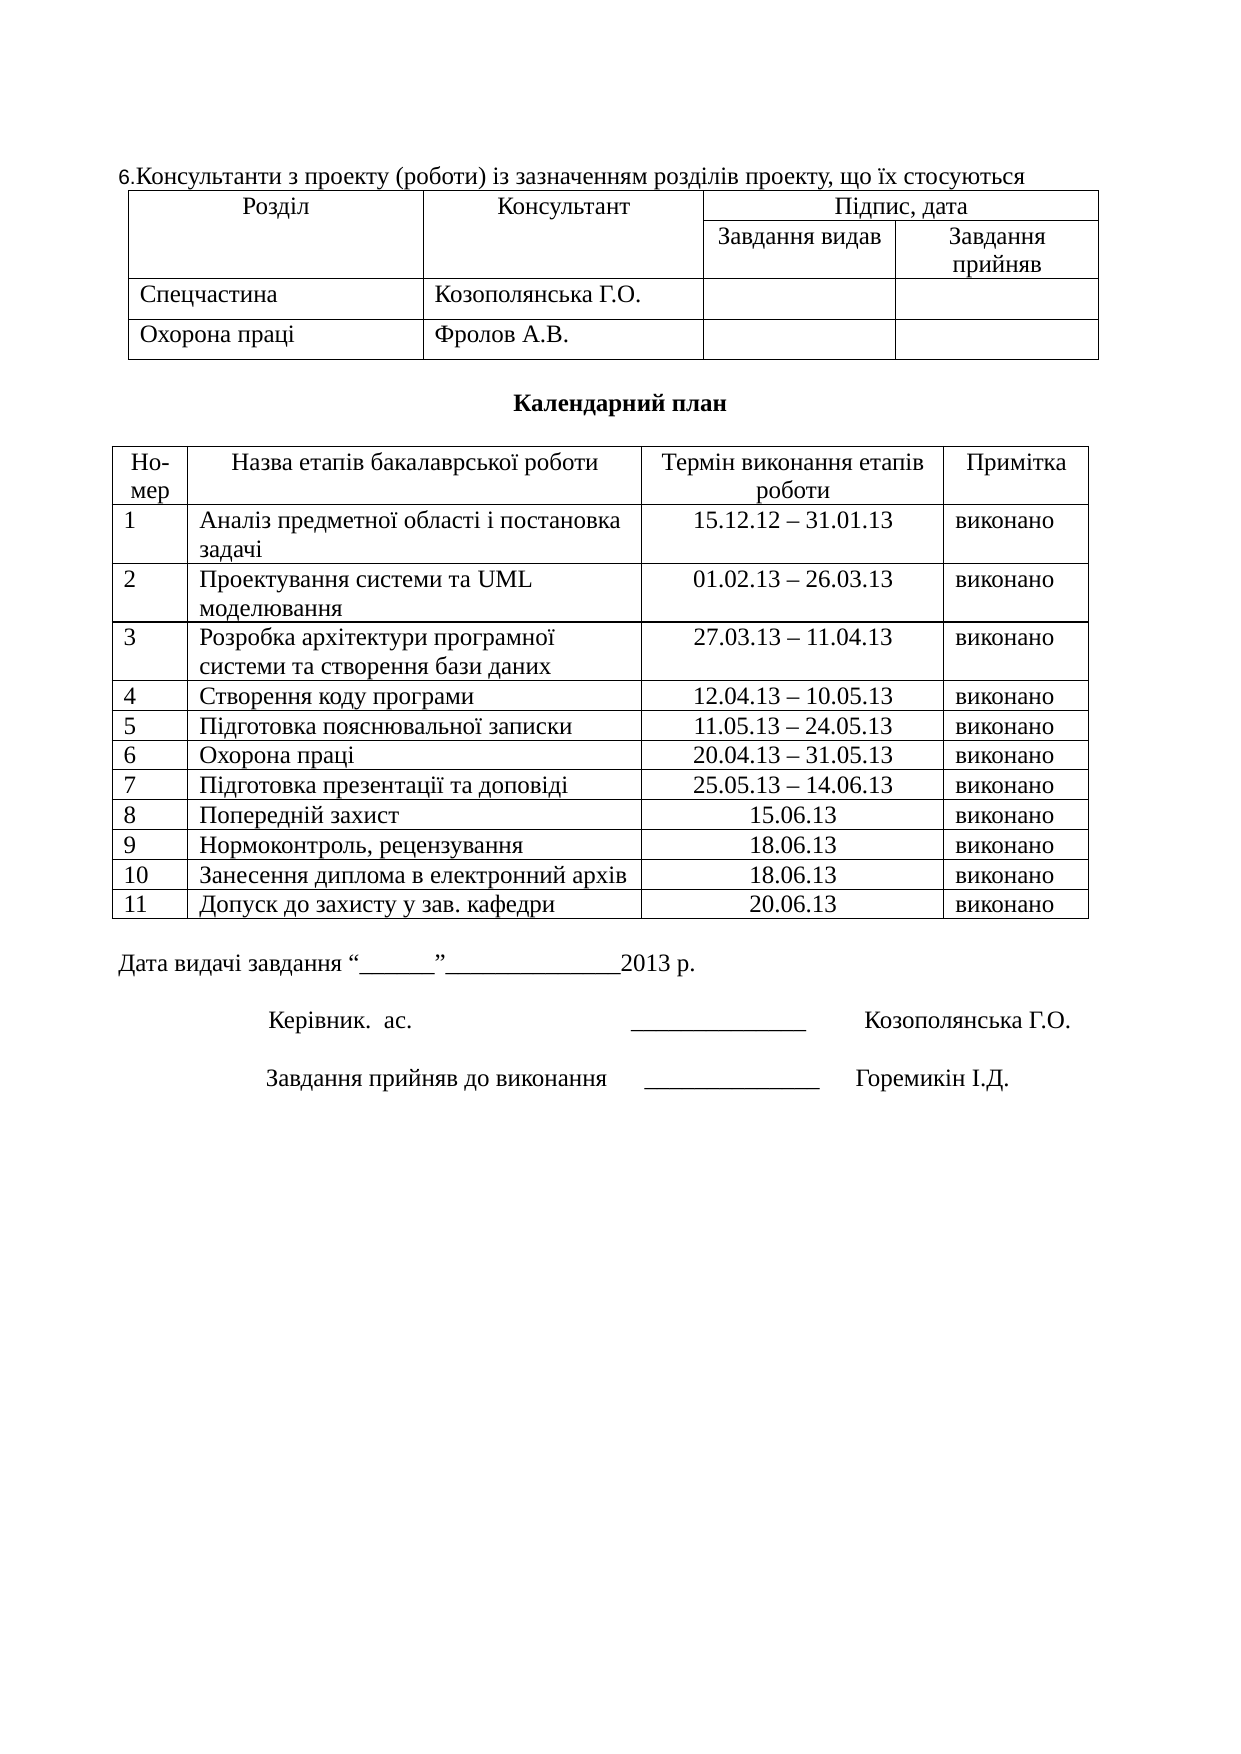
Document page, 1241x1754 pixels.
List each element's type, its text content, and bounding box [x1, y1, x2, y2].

table_cell виконано [944, 505, 1088, 563]
table_cell 20.04.13 – 31.05.13 [642, 741, 943, 769]
table_cell Занесення диплома в електронний архів [188, 860, 641, 888]
table_cell 20.06.13 [642, 890, 943, 918]
table_cell Завдання видав [704, 221, 895, 278]
table_cell 10 [113, 860, 187, 888]
table_cell 12.04.13 – 10.05.13 [642, 681, 943, 710]
table_cell [896, 279, 1098, 318]
table_cell Козополянська Г.О. [424, 279, 703, 318]
table_cell виконано [944, 711, 1088, 739]
table_cell Підготовка пояснювальної записки [188, 711, 641, 739]
table_header Но-мер [113, 447, 187, 504]
text Дата видачі завдання “______”______________2013 р. [118, 948, 1122, 976]
table_cell 25.05.13 – 14.06.13 [642, 770, 943, 799]
table_cell Попередній захист [188, 800, 641, 829]
table_cell 15.12.12 – 31.01.13 [642, 505, 943, 563]
table_cell [704, 279, 895, 318]
table_cell 4 [113, 681, 187, 710]
table_header Підпис, дата [704, 191, 1098, 220]
table_cell 18.06.13 [642, 860, 943, 888]
table_cell 11.05.13 – 24.05.13 [642, 711, 943, 739]
table_cell 5 [113, 711, 187, 739]
table_cell Підготовка презентації та доповіді [188, 770, 641, 799]
table_cell 1 [113, 505, 187, 563]
table_cell 8 [113, 800, 187, 829]
table_header Примітка [944, 447, 1088, 504]
table_cell 3 [113, 623, 187, 680]
table_cell Охорона праці [129, 320, 423, 358]
text Завдання прийняв до виконання ______________ Горемикін І.Д. [191, 1063, 1122, 1091]
table_cell виконано [944, 890, 1088, 918]
table_cell Допуск до захисту у зав. кафедри [188, 890, 641, 918]
table_cell Нормоконтроль, рецензування [188, 830, 641, 859]
table_header Назва етапів бакалаврської роботи [188, 447, 641, 504]
table_header Консультант [424, 191, 703, 278]
table_cell 15.06.13 [642, 800, 943, 829]
table_cell 01.02.13 – 26.03.13 [642, 564, 943, 621]
table_cell [896, 320, 1098, 358]
table_cell 18.06.13 [642, 830, 943, 859]
table_cell виконано [944, 860, 1088, 888]
table_cell виконано [944, 800, 1088, 829]
table_cell Охорона праці [188, 741, 641, 769]
table_cell Проектування системи та UML моделювання [188, 564, 641, 621]
table_cell 27.03.13 – 11.04.13 [642, 623, 943, 680]
table_cell виконано [944, 830, 1088, 859]
table_cell Фролов А.В. [424, 320, 703, 358]
table_cell виконано [944, 623, 1088, 680]
text Керівник. ас. ______________ Козополянська Г.О. [193, 1005, 1122, 1034]
table_cell 9 [113, 830, 187, 859]
table_cell Завдання прийняв [896, 221, 1098, 278]
table_cell Розробка архітектури програмної системи та створення бази даних [188, 623, 641, 680]
table_cell виконано [944, 681, 1088, 710]
table_header Розділ [129, 191, 423, 278]
list Консультанти з проекту (роботи) із зазначенням розділів проекту, що їх стосуються [118, 161, 1122, 190]
table_cell 6 [113, 741, 187, 769]
table_cell 11 [113, 890, 187, 918]
table_cell Спецчастина [129, 279, 423, 318]
table_cell 7 [113, 770, 187, 799]
table_header Термін виконання етапів роботи [642, 447, 943, 504]
table_cell Аналіз предметної області і постановка задачі [188, 505, 641, 563]
table_cell [704, 320, 895, 358]
table_cell виконано [944, 564, 1088, 621]
table_cell виконано [944, 770, 1088, 799]
text Календарний план [118, 388, 1122, 417]
table_cell 2 [113, 564, 187, 621]
table_cell Створення коду програми [188, 681, 641, 710]
table_cell виконано [944, 741, 1088, 769]
